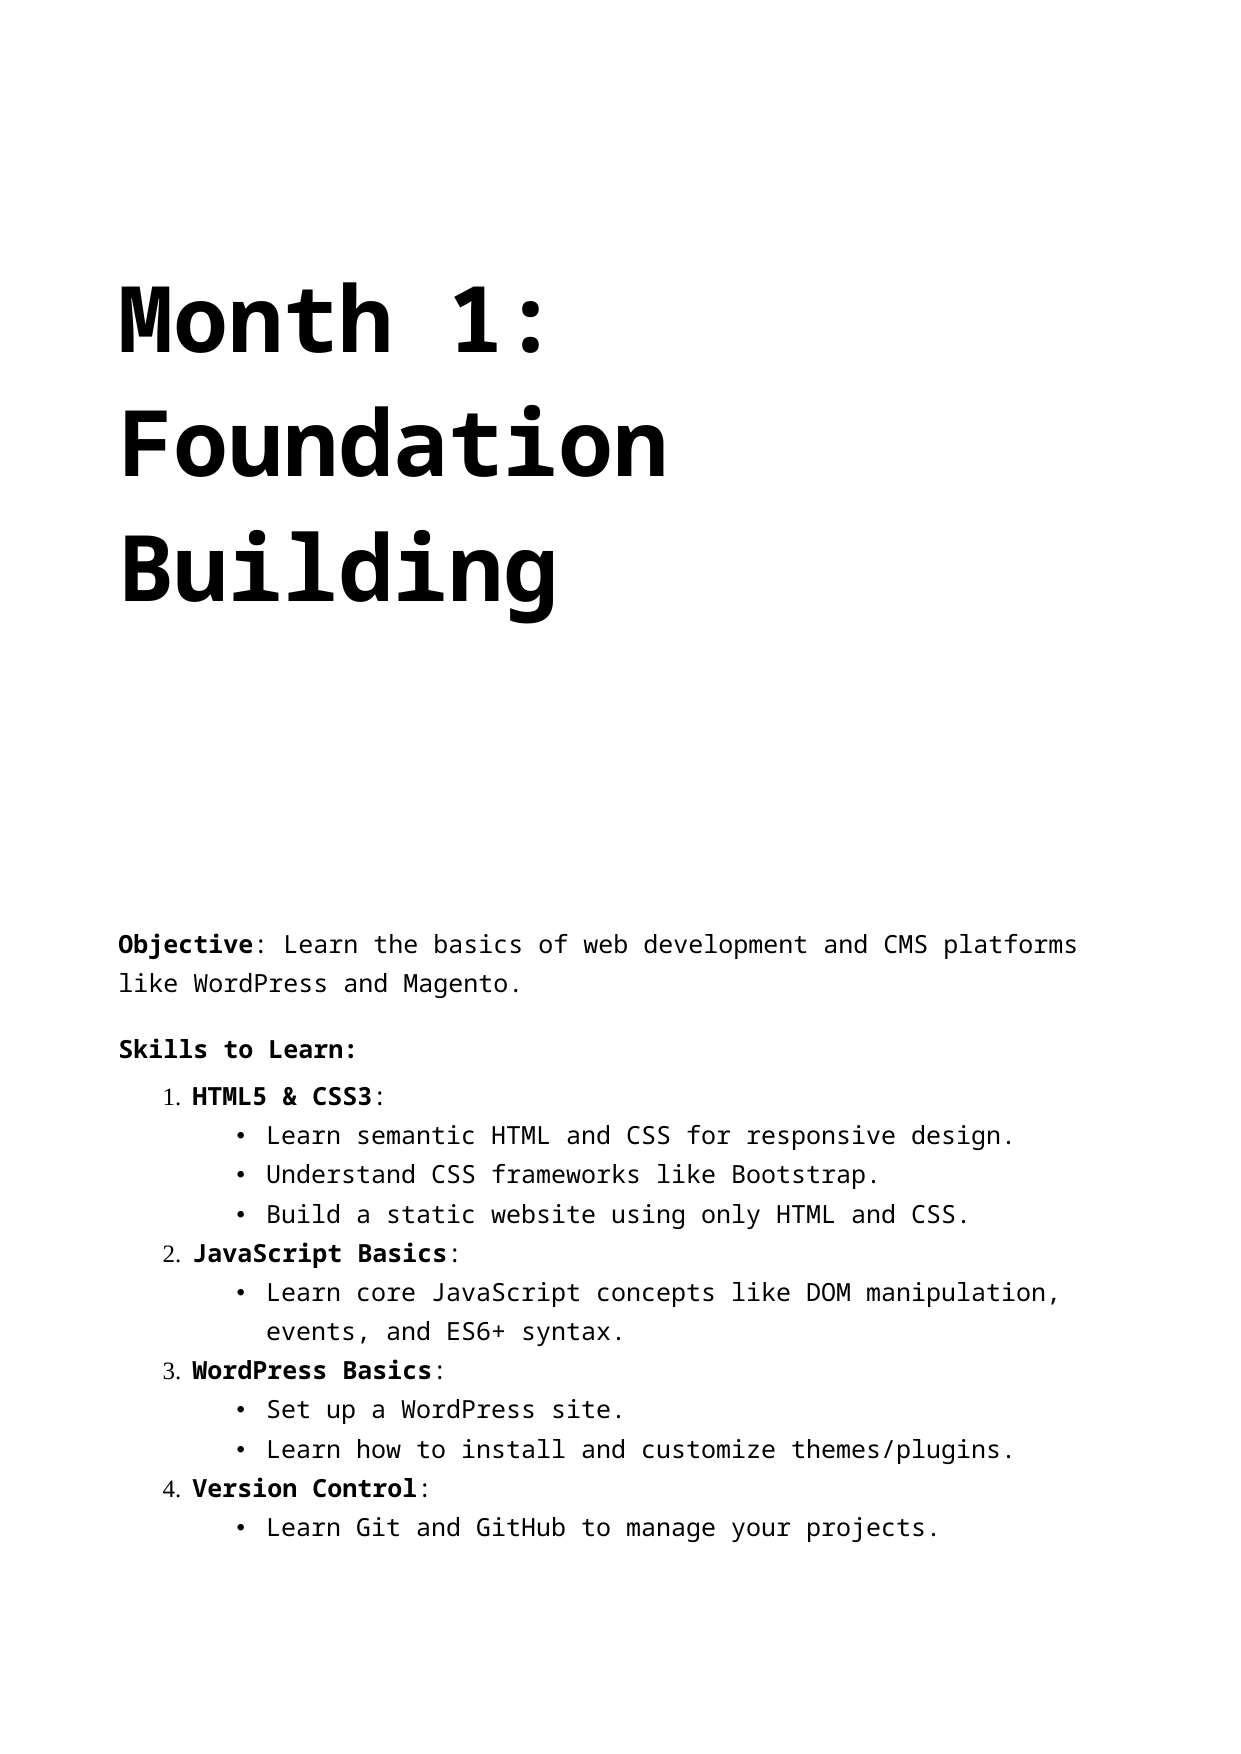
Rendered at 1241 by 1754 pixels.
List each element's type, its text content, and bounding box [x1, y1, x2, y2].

list Learn core JavaScript concepts like DOM manipulation, events, and ES6+ syntax. [236, 1274, 1122, 1348]
subtitle Skills to Learn: [118, 1032, 1122, 1066]
list WordPress Basics: [162, 1353, 1122, 1387]
list HTML5 & CSS3: [162, 1079, 1122, 1113]
list Learn how to install and customize themes/plugins. [236, 1431, 1122, 1465]
list Version Control: [162, 1470, 1122, 1504]
list Learn semantic HTML and CSS for responsive design. [236, 1118, 1122, 1152]
list Understand CSS frameworks like Bootstrap. [236, 1157, 1122, 1191]
list Learn Git and GitHub to manage your projects. [236, 1509, 1122, 1544]
text Objective: Learn the basics of web development and CMS platforms like WordPress and Magento. [118, 927, 1122, 1000]
list Set up a WordPress site. [236, 1392, 1122, 1426]
list JavaScript Basics: [162, 1235, 1122, 1269]
list Build a static website using only HTML and CSS. [236, 1196, 1122, 1230]
subtitle Month 1: Foundation Building [118, 254, 1122, 629]
